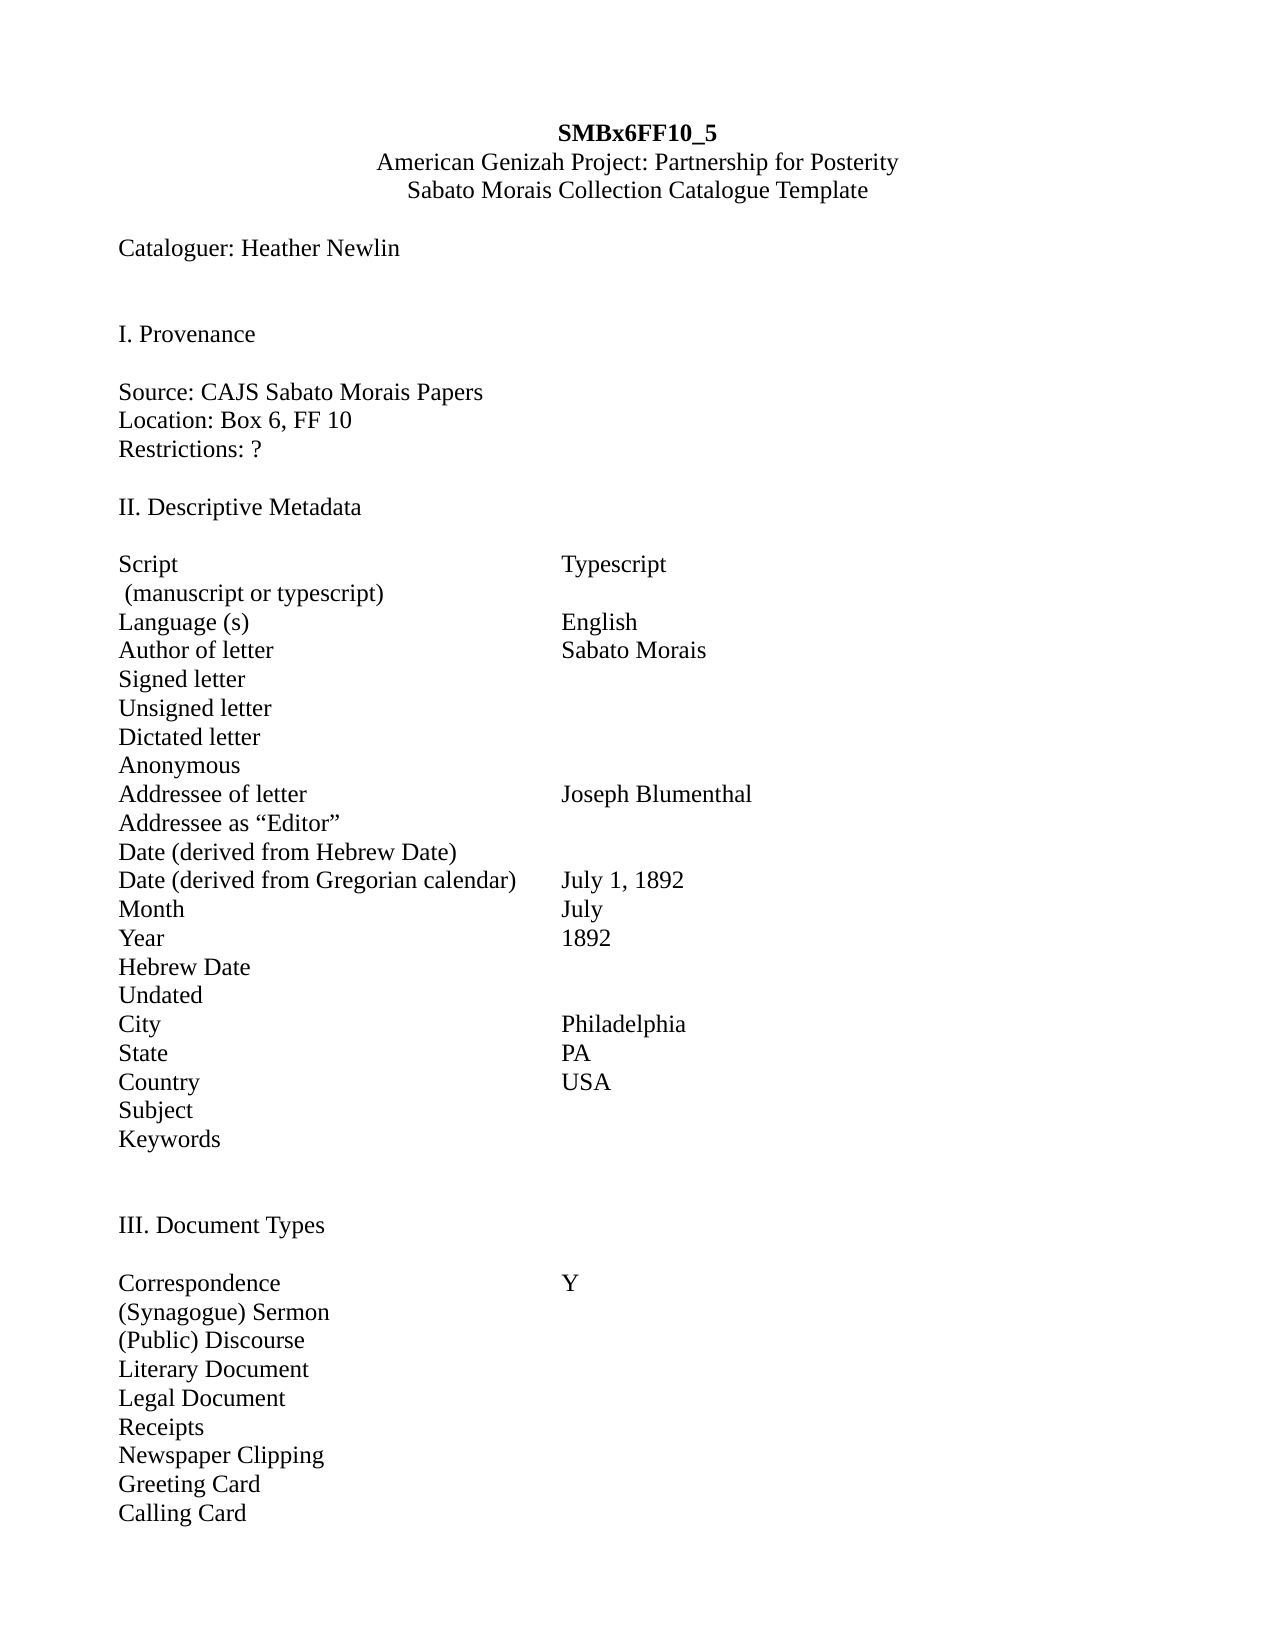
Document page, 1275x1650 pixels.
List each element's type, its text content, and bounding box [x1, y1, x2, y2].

text Undated [118, 981, 1157, 1009]
text Year 1892 [118, 923, 1157, 952]
text Addressee as “Editor” [118, 808, 1157, 837]
text Calling Card [118, 1498, 1157, 1527]
text Date (derived from Hebrew Date) [118, 837, 1157, 866]
text Literary Document [118, 1354, 1157, 1383]
text Subject [118, 1096, 1157, 1124]
text Anonymous [118, 751, 1157, 779]
text Signed letter [118, 664, 1157, 693]
text (Synagogue) Sermon [118, 1297, 1157, 1326]
text II. Descriptive Metadata [118, 492, 1157, 521]
text Source: CAJS Sabato Morais Papers [118, 377, 1157, 406]
text I. Provenance [118, 319, 1157, 348]
text American Genizah Project: Partnership for Posterity [118, 147, 1157, 176]
text Keywords [118, 1124, 1157, 1153]
text Restrictions: ? [118, 434, 1157, 463]
text Legal Document [118, 1383, 1157, 1412]
text Author of letter Sabato Morais [118, 636, 1157, 664]
text (Public) Discourse [118, 1326, 1157, 1354]
text City Philadelphia [118, 1009, 1157, 1038]
text Hebrew Date [118, 952, 1157, 981]
text Dictated letter [118, 722, 1157, 751]
text Receipts [118, 1412, 1157, 1441]
text Date (derived from Gregorian calendar) July 1, 1892 [118, 866, 1157, 894]
text State PA [118, 1038, 1157, 1067]
text Language (s) English [118, 607, 1157, 636]
text SMBx6FF10_5 [118, 118, 1157, 147]
text Month July [118, 894, 1157, 923]
text Correspondence Y [118, 1268, 1157, 1297]
text Cataloguer: Heather Newlin [118, 233, 1157, 262]
text III. Document Types [118, 1211, 1157, 1239]
text Country USA [118, 1067, 1157, 1096]
text Location: Box 6, FF 10 [118, 406, 1157, 434]
text Newspaper Clipping [118, 1441, 1157, 1469]
text Sabato Morais Collection Catalogue Template [118, 176, 1157, 204]
text Greeting Card [118, 1469, 1157, 1498]
text (manuscript or typescript) [118, 578, 1157, 607]
text Addressee of letter Joseph Blumenthal [118, 779, 1157, 808]
text Script Typescript [118, 549, 1157, 578]
text Unsigned letter [118, 693, 1157, 722]
